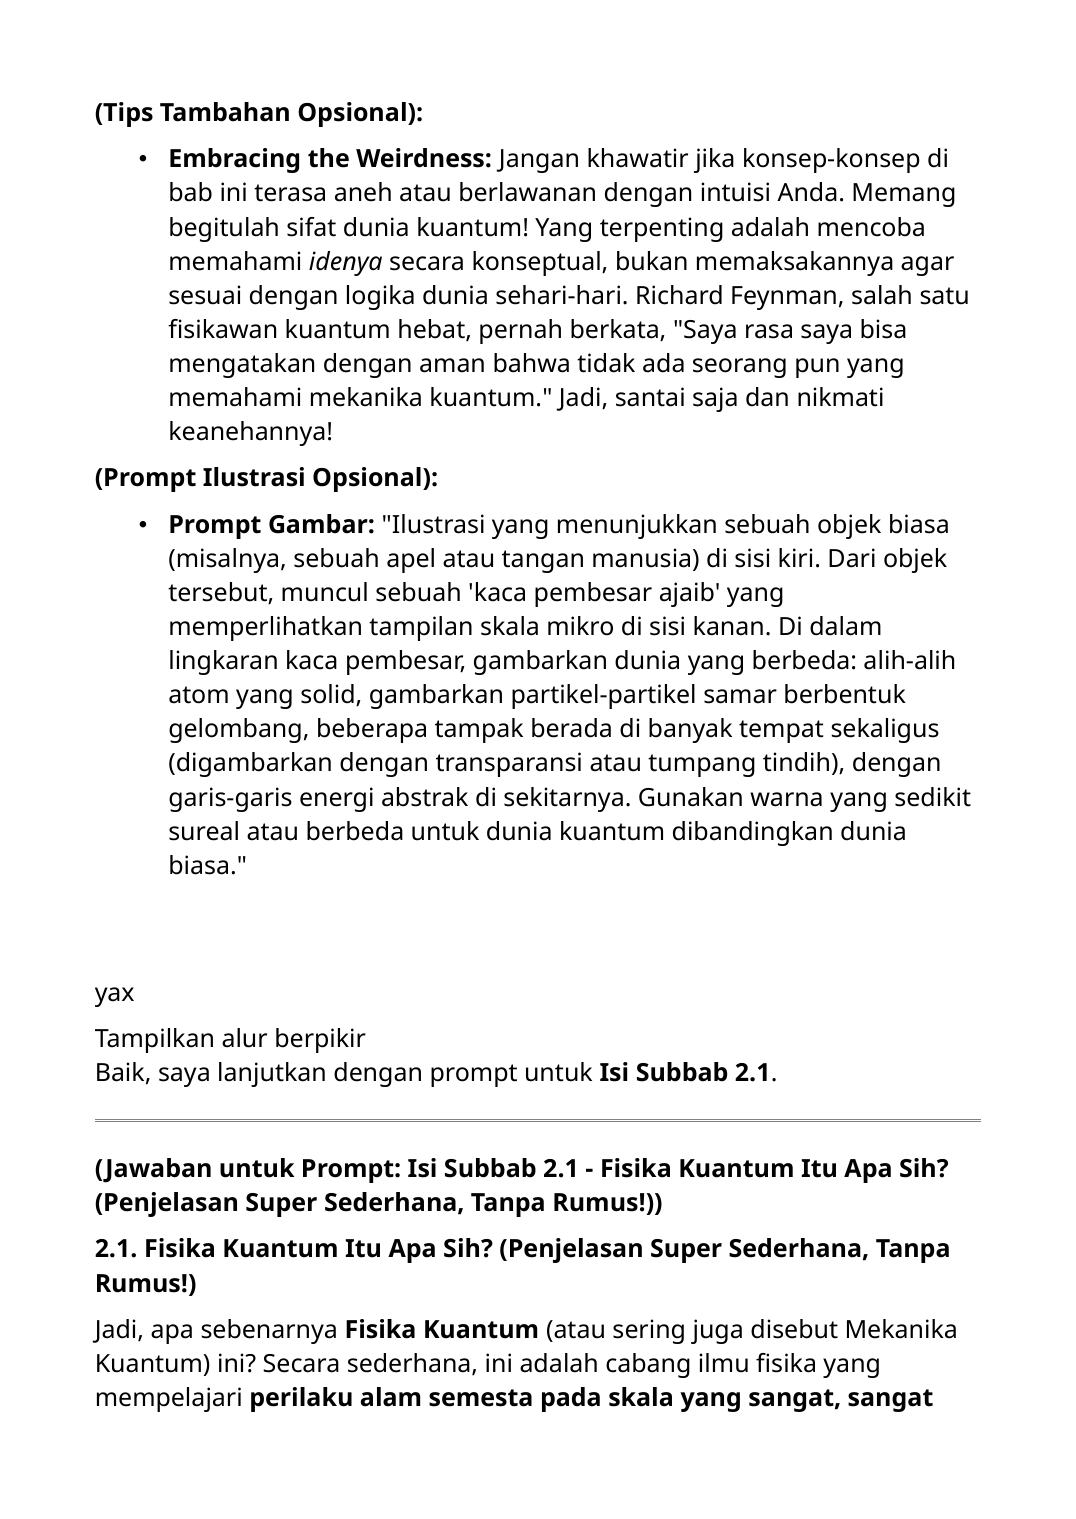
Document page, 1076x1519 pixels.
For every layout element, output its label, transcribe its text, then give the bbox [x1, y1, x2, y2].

text yax [94, 974, 981, 1008]
text Tampilkan alur berpikir [94, 1021, 981, 1055]
text (Prompt Ilustrasi Opsional): [94, 460, 981, 494]
text 2.1. Fisika Kuantum Itu Apa Sih? (Penjelasan Super Sederhana, Tanpa Rumus!) [94, 1231, 981, 1299]
list Embracing the Weirdness: Jangan khawatir jika konsep-konsep di bab ini terasa aneh atau berlawanan dengan intuisi Anda. Memang begitulah sifat dunia kuantum! Yang terpenting adalah mencoba memahami idenya secara konseptual, bukan memaksakannya agar sesuai dengan logika dunia sehari-hari. Richard Feynman, salah satu fisikawan kuantum hebat, pernah berkata, "Saya rasa saya bisa mengatakan dengan aman bahwa tidak ada seorang pun yang memahami mekanika kuantum." Jadi, santai saja dan nikmati keanehannya! [139, 141, 981, 448]
text (Jawaban untuk Prompt: Isi Subbab 2.1 - Fisika Kuantum Itu Apa Sih? (Penjelasan Super Sederhana, Tanpa Rumus!)) [94, 1151, 981, 1219]
text Baik, saya lanjutkan dengan prompt untuk Isi Subbab 2.1. [94, 1055, 981, 1089]
text Jadi, apa sebenarnya Fisika Kuantum (atau sering juga disebut Mekanika Kuantum) ini? Secara sederhana, ini adalah cabang ilmu fisika yang mempelajari perilaku alam semesta pada skala yang sangat, sangat [94, 1312, 981, 1414]
text (Tips Tambahan Opsional): [94, 94, 981, 128]
list Prompt Gambar: "Ilustrasi yang menunjukkan sebuah objek biasa (misalnya, sebuah apel atau tangan manusia) di sisi kiri. Dari objek tersebut, muncul sebuah 'kaca pembesar ajaib' yang memperlihatkan tampilan skala mikro di sisi kanan. Di dalam lingkaran kaca pembesar, gambarkan dunia yang berbeda: alih-alih atom yang solid, gambarkan partikel-partikel samar berbentuk gelombang, beberapa tampak berada di banyak tempat sekaligus (digambarkan dengan transparansi atau tumpang tindih), dengan garis-garis energi abstrak di sekitarnya. Gunakan warna yang sedikit sureal atau berbeda untuk dunia kuantum dibandingkan dunia biasa." [139, 507, 981, 881]
